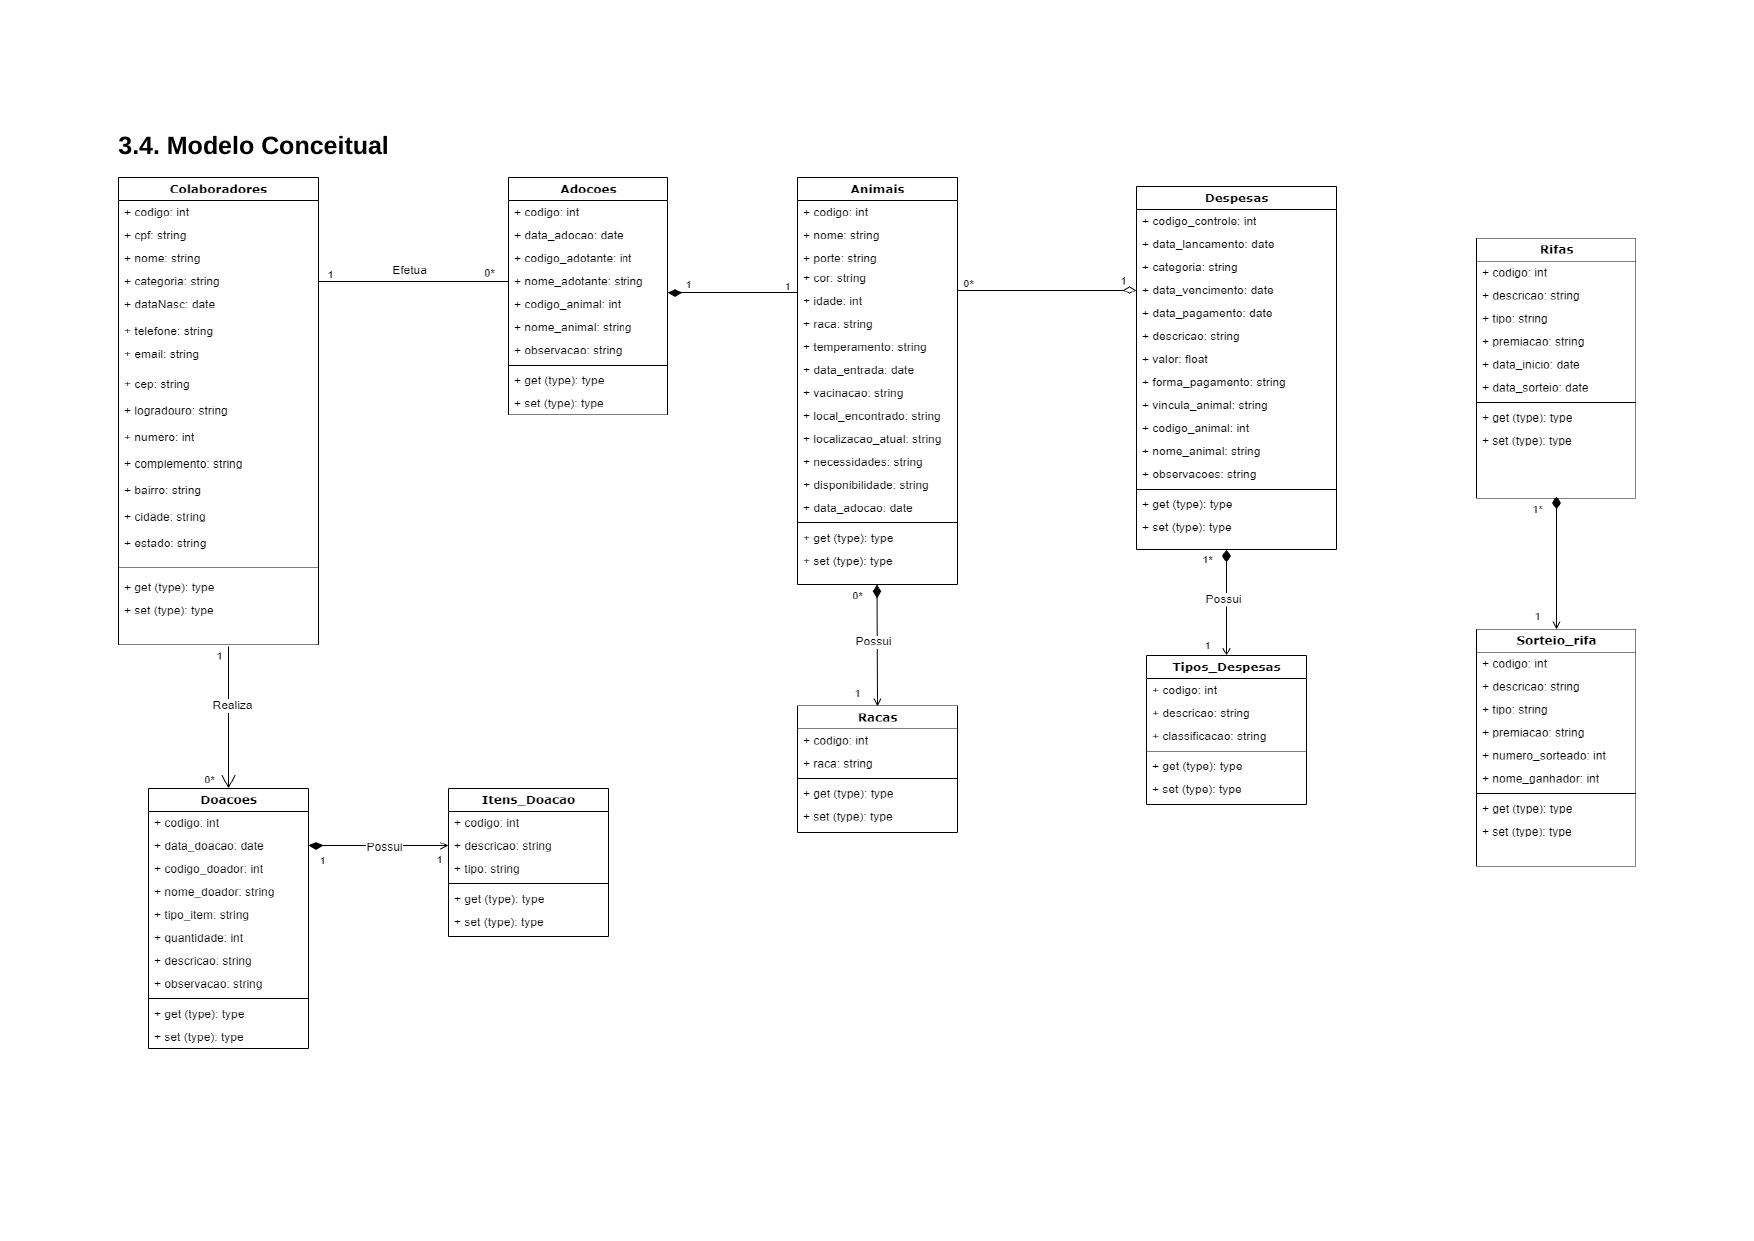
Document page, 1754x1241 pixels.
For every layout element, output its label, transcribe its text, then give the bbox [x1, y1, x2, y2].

picture [118, 177, 1636, 1051]
subtitle 3.4. Modelo Conceitual [118, 131, 1636, 159]
